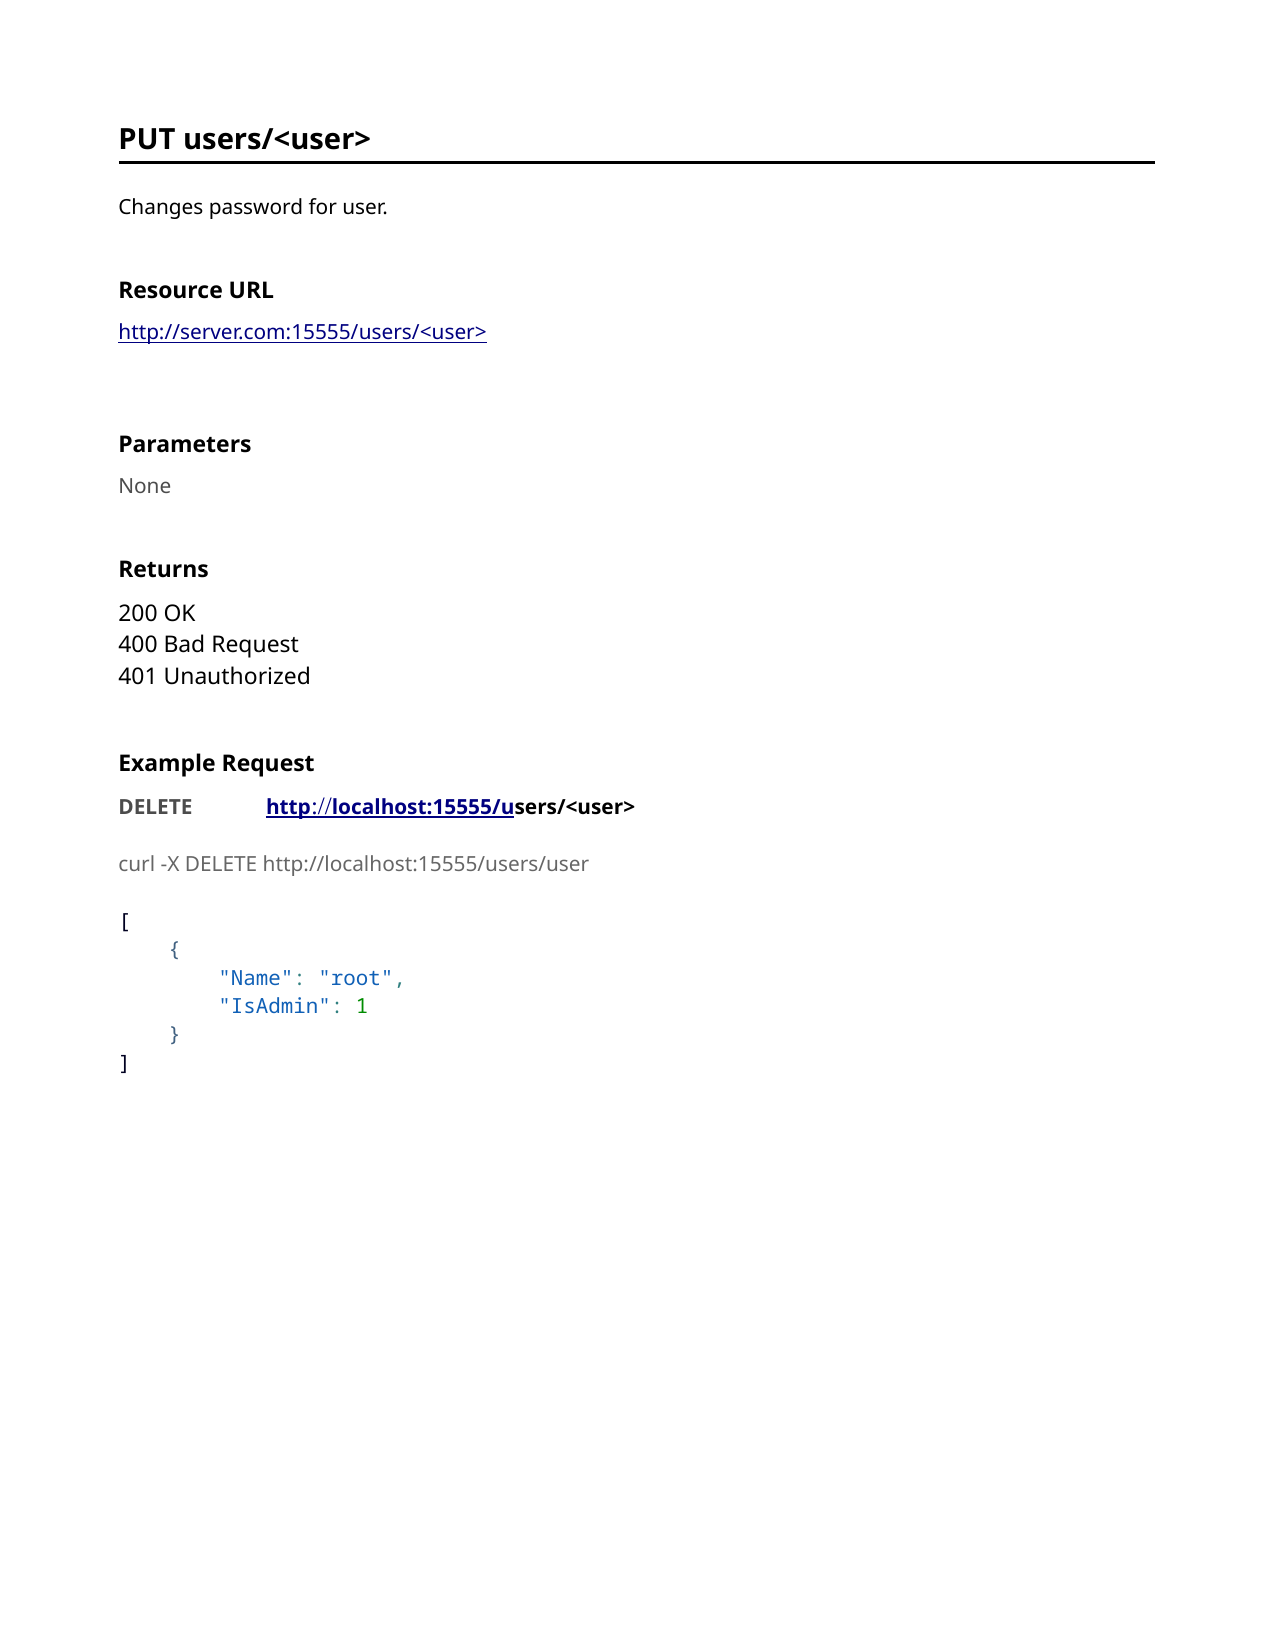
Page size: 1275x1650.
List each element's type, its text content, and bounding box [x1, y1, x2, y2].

text Changes password for user. [118, 192, 1157, 220]
subtitle Resource URL [118, 274, 1157, 305]
text } [118, 1019, 1157, 1048]
text PUT users/<user> [118, 118, 1157, 158]
text { [118, 934, 1157, 963]
text "Name": "root", [118, 963, 1157, 991]
text ] [118, 1048, 1157, 1076]
text 400 Bad Request [118, 628, 1157, 660]
text curl -X DELETE http://localhost:15555/users/user [118, 849, 1157, 877]
subtitle Example Request [118, 747, 1157, 778]
text [ [118, 906, 1157, 934]
subtitle Returns [118, 553, 1157, 585]
text DELETE http://localhost:15555/users/<user> [118, 791, 1157, 820]
text "IsAdmin": 1 [118, 991, 1157, 1019]
text http://server.com:15555/users/<user> [118, 317, 1157, 346]
subtitle Parameters [118, 428, 1157, 459]
text 200 OK [118, 597, 1157, 628]
text 401 Unauthorized [118, 660, 1157, 691]
text None [118, 472, 1157, 500]
